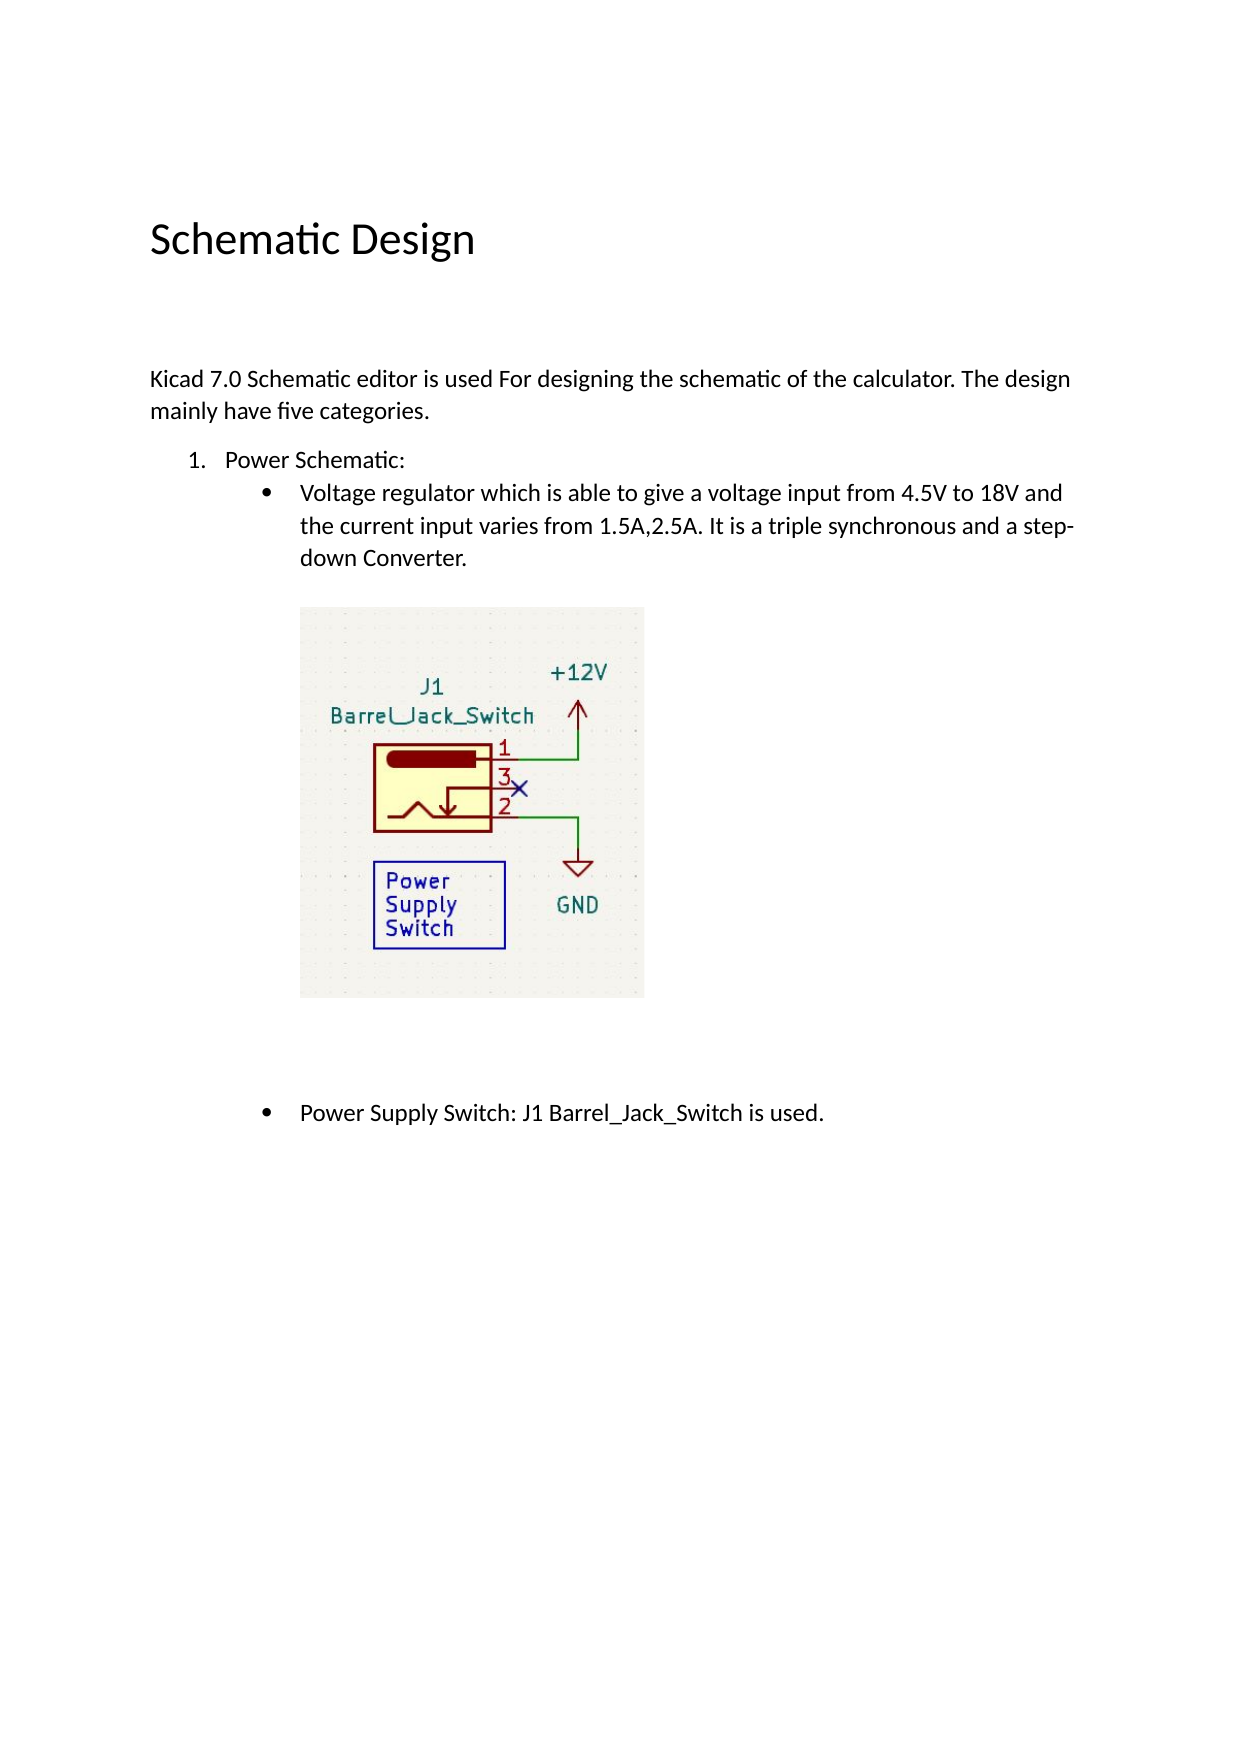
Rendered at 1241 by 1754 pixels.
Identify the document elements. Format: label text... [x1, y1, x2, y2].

text Schematic Design [150, 150, 1090, 266]
list Power Supply Switch: J1 Barrel_Jack_Switch is used. [262, 1097, 1090, 1128]
list Voltage regulator which is able to give a voltage input from 4.5V to 18V and the current input varies from 1.5A,2.5A. It is a triple synchronous and a step-down Converter. [262, 477, 1090, 573]
list Power Schematic: [187, 444, 1090, 475]
text Kicad 7.0 Schematic editor is used For designing the schematic of the calculator. The design mainly have five categories. [150, 363, 1090, 426]
